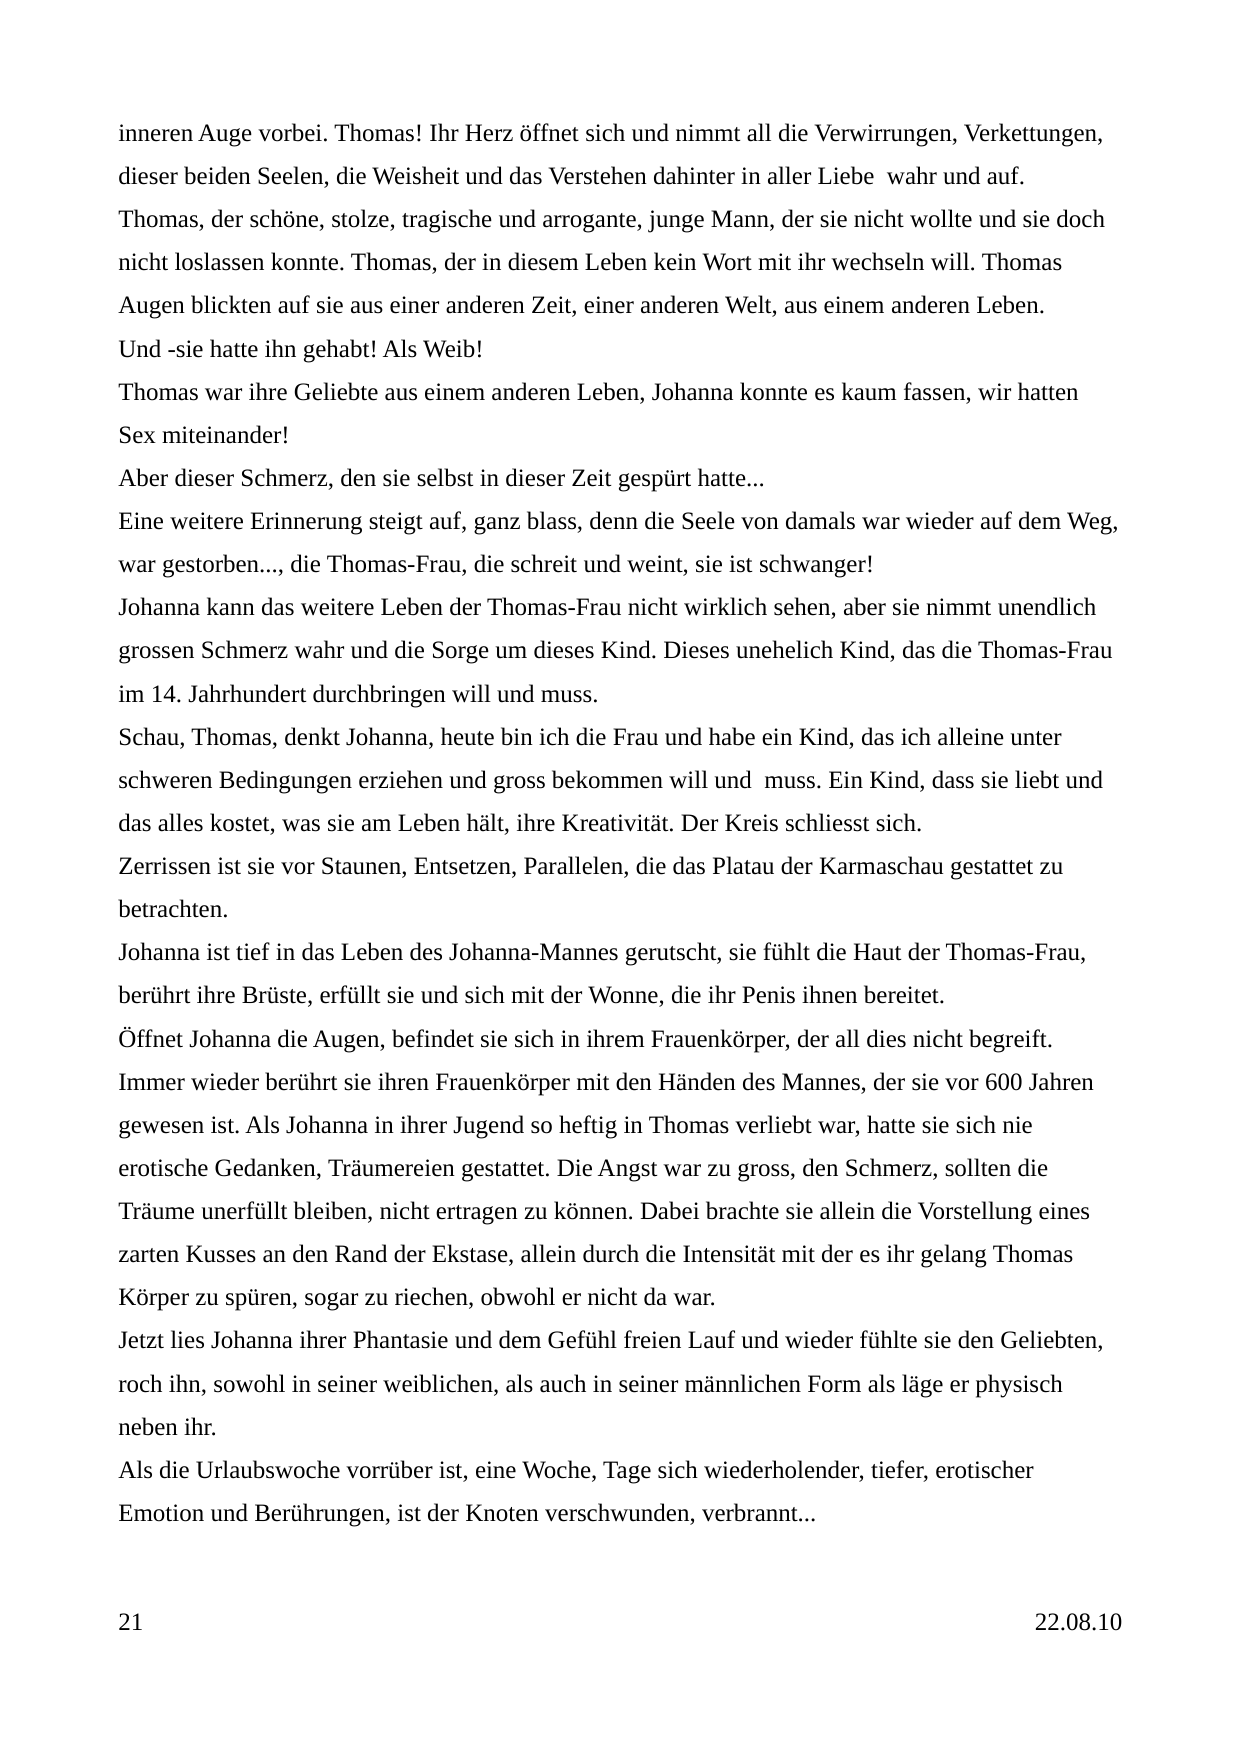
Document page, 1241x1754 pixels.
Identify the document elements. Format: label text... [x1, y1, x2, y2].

text Schau, Thomas, denkt Johanna, heute bin ich die Frau und habe ein Kind, das ich alleine unter schweren Bedingungen erziehen und gross bekommen will und muss. Ein Kind, dass sie liebt und das alles kostet, was sie am Leben hält, ihre Kreativität. Der Kreis schliesst sich. [118, 722, 1122, 837]
text Johanna kann das weitere Leben der Thomas-Frau nicht wirklich sehen, aber sie nimmt unendlich grossen Schmerz wahr und die Sorge um dieses Kind. Dieses unehelich Kind, das die Thomas-Frau im 14. Jahrhundert durchbringen will und muss. [118, 592, 1122, 707]
text Thomas war ihre Geliebte aus einem anderen Leben, Johanna konnte es kaum fassen, wir hatten Sex miteinander! [118, 377, 1122, 449]
text Zerrissen ist sie vor Staunen, Entsetzen, Parallelen, die das Platau der Karmaschau gestattet zu betrachten. [118, 851, 1122, 923]
text Öffnet Johanna die Augen, befindet sie sich in ihrem Frauenkörper, der all dies nicht begreift. Immer wieder berührt sie ihren Frauenkörper mit den Händen des Mannes, der sie vor 600 Jahren gewesen ist. Als Johanna in ihrer Jugend so heftig in Thomas verliebt war, hatte sie sich nie erotische Gedanken, Träumereien gestattet. Die Angst war zu gross, den Schmerz, sollten die Träume unerfüllt bleiben, nicht ertragen zu können. Dabei brachte sie allein die Vorstellung eines zarten Kusses an den Rand der Ekstase, allein durch die Intensität mit der es ihr gelang Thomas Körper zu spüren, sogar zu riechen, obwohl er nicht da war. [118, 1024, 1122, 1311]
text Als die Urlaubswoche vorrüber ist, eine Woche, Tage sich wiederholender, tiefer, erotischer Emotion und Berührungen, ist der Knoten verschwunden, verbrannt... [118, 1455, 1122, 1527]
text Thomas, der schöne, stolze, tragische und arrogante, junge Mann, der sie nicht wollte und sie doch nicht loslassen konnte. Thomas, der in diesem Leben kein Wort mit ihr wechseln will. Thomas Augen blickten auf sie aus einer anderen Zeit, einer anderen Welt, aus einem anderen Leben. [118, 204, 1122, 319]
text Und -sie hatte ihn gehabt! Als Weib! [118, 334, 1122, 362]
text inneren Auge vorbei. Thomas! Ihr Herz öffnet sich und nimmt all die Verwirrungen, Verkettungen, dieser beiden Seelen, die Weisheit und das Verstehen dahinter in aller Liebe wahr und auf. [118, 118, 1122, 190]
text Aber dieser Schmerz, den sie selbst in dieser Zeit gespürt hatte... [118, 463, 1122, 492]
text Johanna ist tief in das Leben des Johanna-Mannes gerutscht, sie fühlt die Haut der Thomas-Frau, berührt ihre Brüste, erfüllt sie und sich mit der Wonne, die ihr Penis ihnen bereitet. [118, 937, 1122, 1009]
text Eine weitere Erinnerung steigt auf, ganz blass, denn die Seele von damals war wieder auf dem Weg, war gestorben..., die Thomas-Frau, die schreit und weint, sie ist schwanger! [118, 506, 1122, 578]
text Jetzt lies Johanna ihrer Phantasie und dem Gefühl freien Lauf und wieder fühlte sie den Geliebten, roch ihn, sowohl in seiner weiblichen, als auch in seiner männlichen Form als läge er physisch neben ihr. [118, 1326, 1122, 1441]
